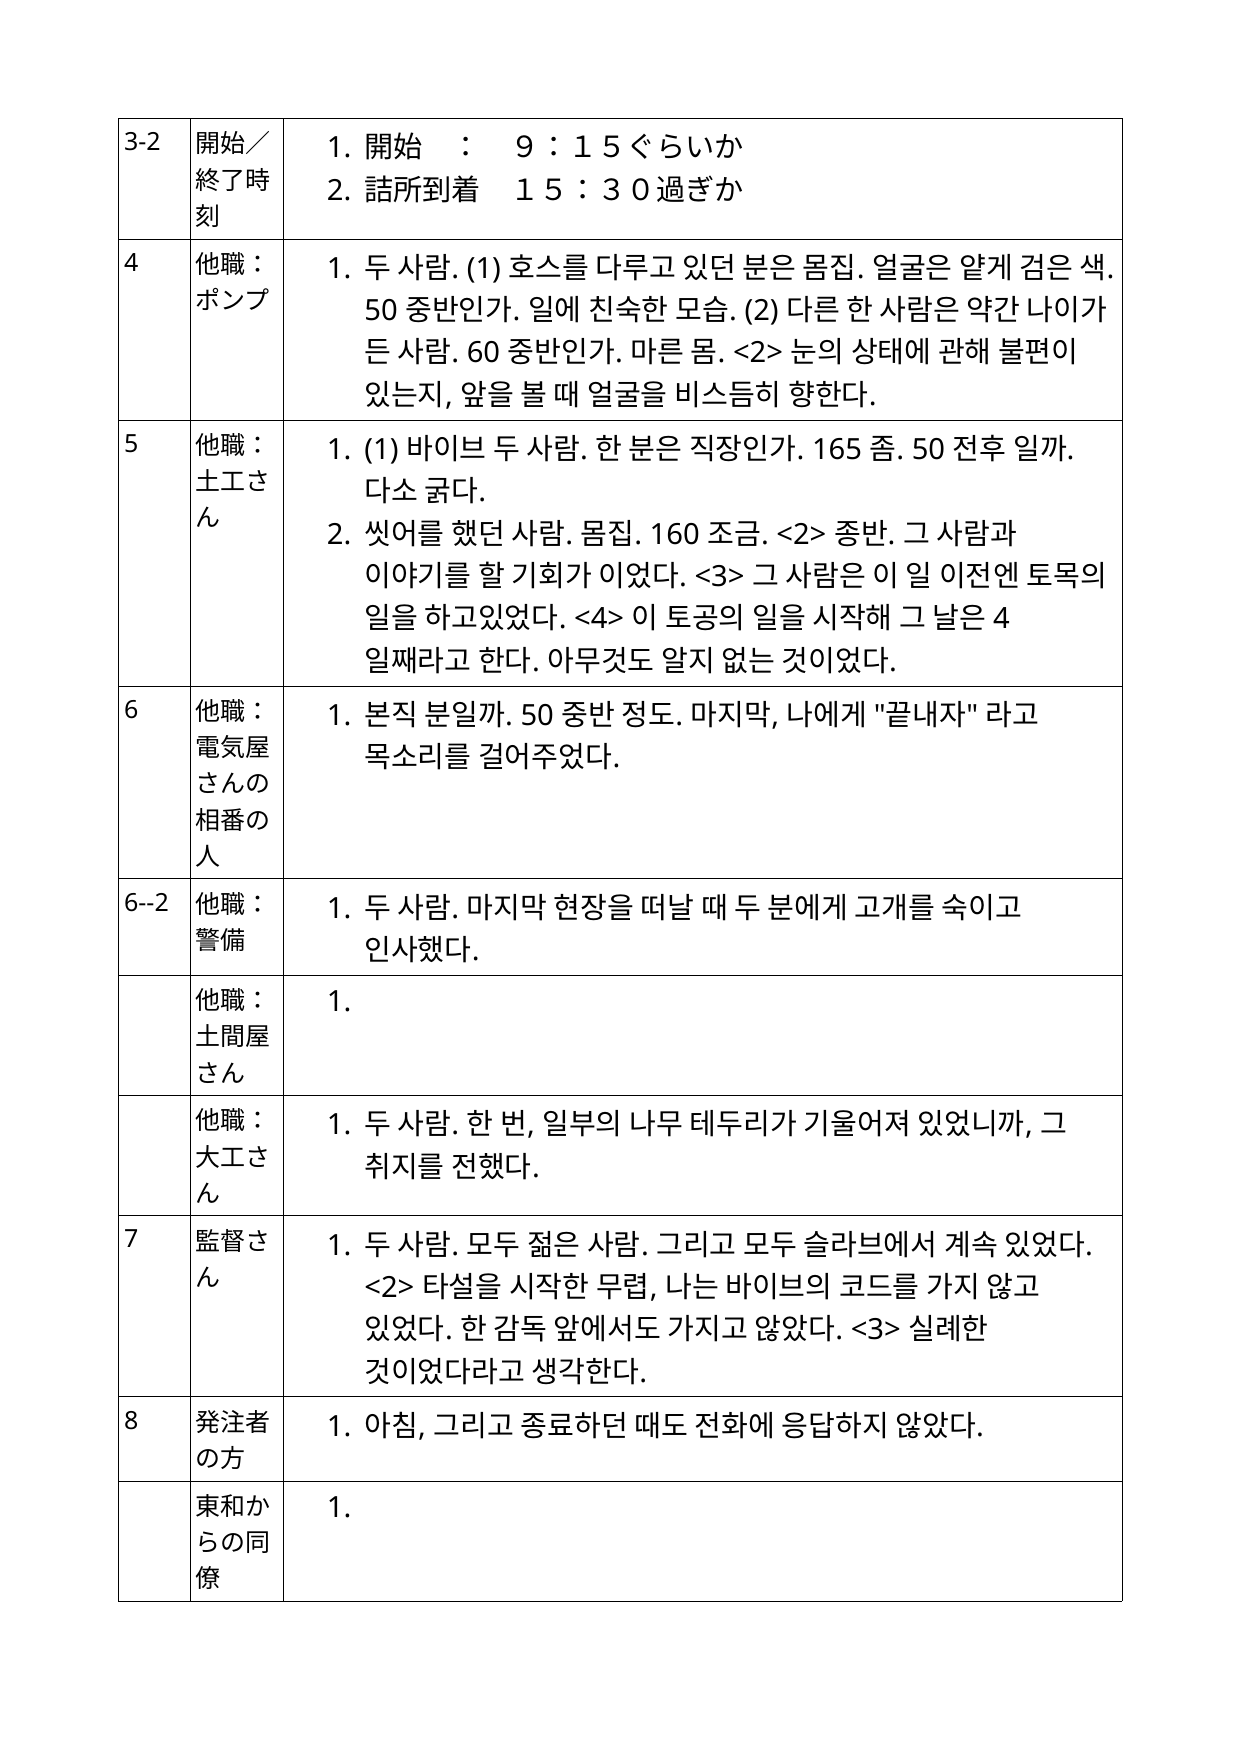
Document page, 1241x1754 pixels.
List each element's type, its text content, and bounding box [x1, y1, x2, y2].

table_cell 5 [119, 421, 190, 686]
table_cell 본직 분일까. 50 중반 정도. 마지막, 나에게 "끝내자" 라고 목소리를 걸어주었다. [284, 687, 1122, 878]
table_cell 他職：警備 [191, 879, 283, 975]
table_cell 7 [119, 1216, 190, 1396]
table_cell 他職：電気屋さんの相番の人 [191, 687, 283, 878]
table_cell 3-2 [119, 119, 190, 238]
table_cell 6 [119, 687, 190, 878]
table_cell 6--2 [119, 879, 190, 975]
table_cell 他職：土間屋さん [191, 976, 283, 1095]
table_cell [284, 1482, 1122, 1601]
table_cell 아침, 그리고 종료하던 때도 전화에 응답하지 않았다. [284, 1397, 1122, 1481]
table_cell [119, 1096, 190, 1215]
table_cell 두 사람. 모두 젊은 사람. 그리고 모두 슬라브에서 계속 있었다. <2> 타설을 시작한 무렵, 나는 바이브의 코드를 가지 않고 있었다. 한 감독 앞에서도 가지고 않았다. <3> 실례한 것이었다라고 생각한다. [284, 1216, 1122, 1396]
table_cell 他職：土工さん [191, 421, 283, 686]
table_cell 두 사람. (1) 호스를 다루고 있던 분은 몸집. 얼굴은 얕게 검은 색. 50 중반인가. 일에 친숙한 모습. (2) 다른 한 사람은 약간 나이가 든 사람. 60 중반인가. 마른 몸. <2> 눈의 상태에 관해 불편이 있는지, 앞을 볼 때 얼굴을 비스듬히 향한다. [284, 240, 1122, 419]
table_cell [284, 976, 1122, 1095]
table_cell 他職：大工さん [191, 1096, 283, 1215]
table_cell 他職：ポンプ [191, 240, 283, 419]
table_cell 4 [119, 240, 190, 419]
table_cell (1) 바이브 두 사람. 한 분은 직장인가. 165 좀. 50 전후 일까. 다소 굵다. 씻어를 했던 사람. 몸집. 160 조금. <2> 종반. 그 사람과 이야기를 할 기회가 이었다. <3> 그 사람은 이 일 이전엔 토목의 일을 하고있었다. <4> 이 토공의 일을 시작해 그 날은 4 일째라고 한다. 아무것도 알지 없는 것이었다. [284, 421, 1122, 686]
table_cell 開始 ： ９：１５ぐらいか 詰所到着 １５：３０過ぎか [284, 119, 1122, 238]
table_cell 8 [119, 1397, 190, 1481]
table_cell 두 사람. 한 번, 일부의 나무 테두리가 기울어져 있었니까, 그 취지를 전했다. [284, 1096, 1122, 1215]
table_cell [119, 1482, 190, 1601]
table_cell 東和からの同僚 [191, 1482, 283, 1601]
table_cell 두 사람. 마지막 현장을 떠날 때 두 분에게 고개를 숙이고 인사했다. [284, 879, 1122, 975]
table_cell [119, 976, 190, 1095]
table_cell 開始／終了時刻 [191, 119, 283, 238]
table_cell 発注者の方 [191, 1397, 283, 1481]
table_cell 監督さん [191, 1216, 283, 1396]
